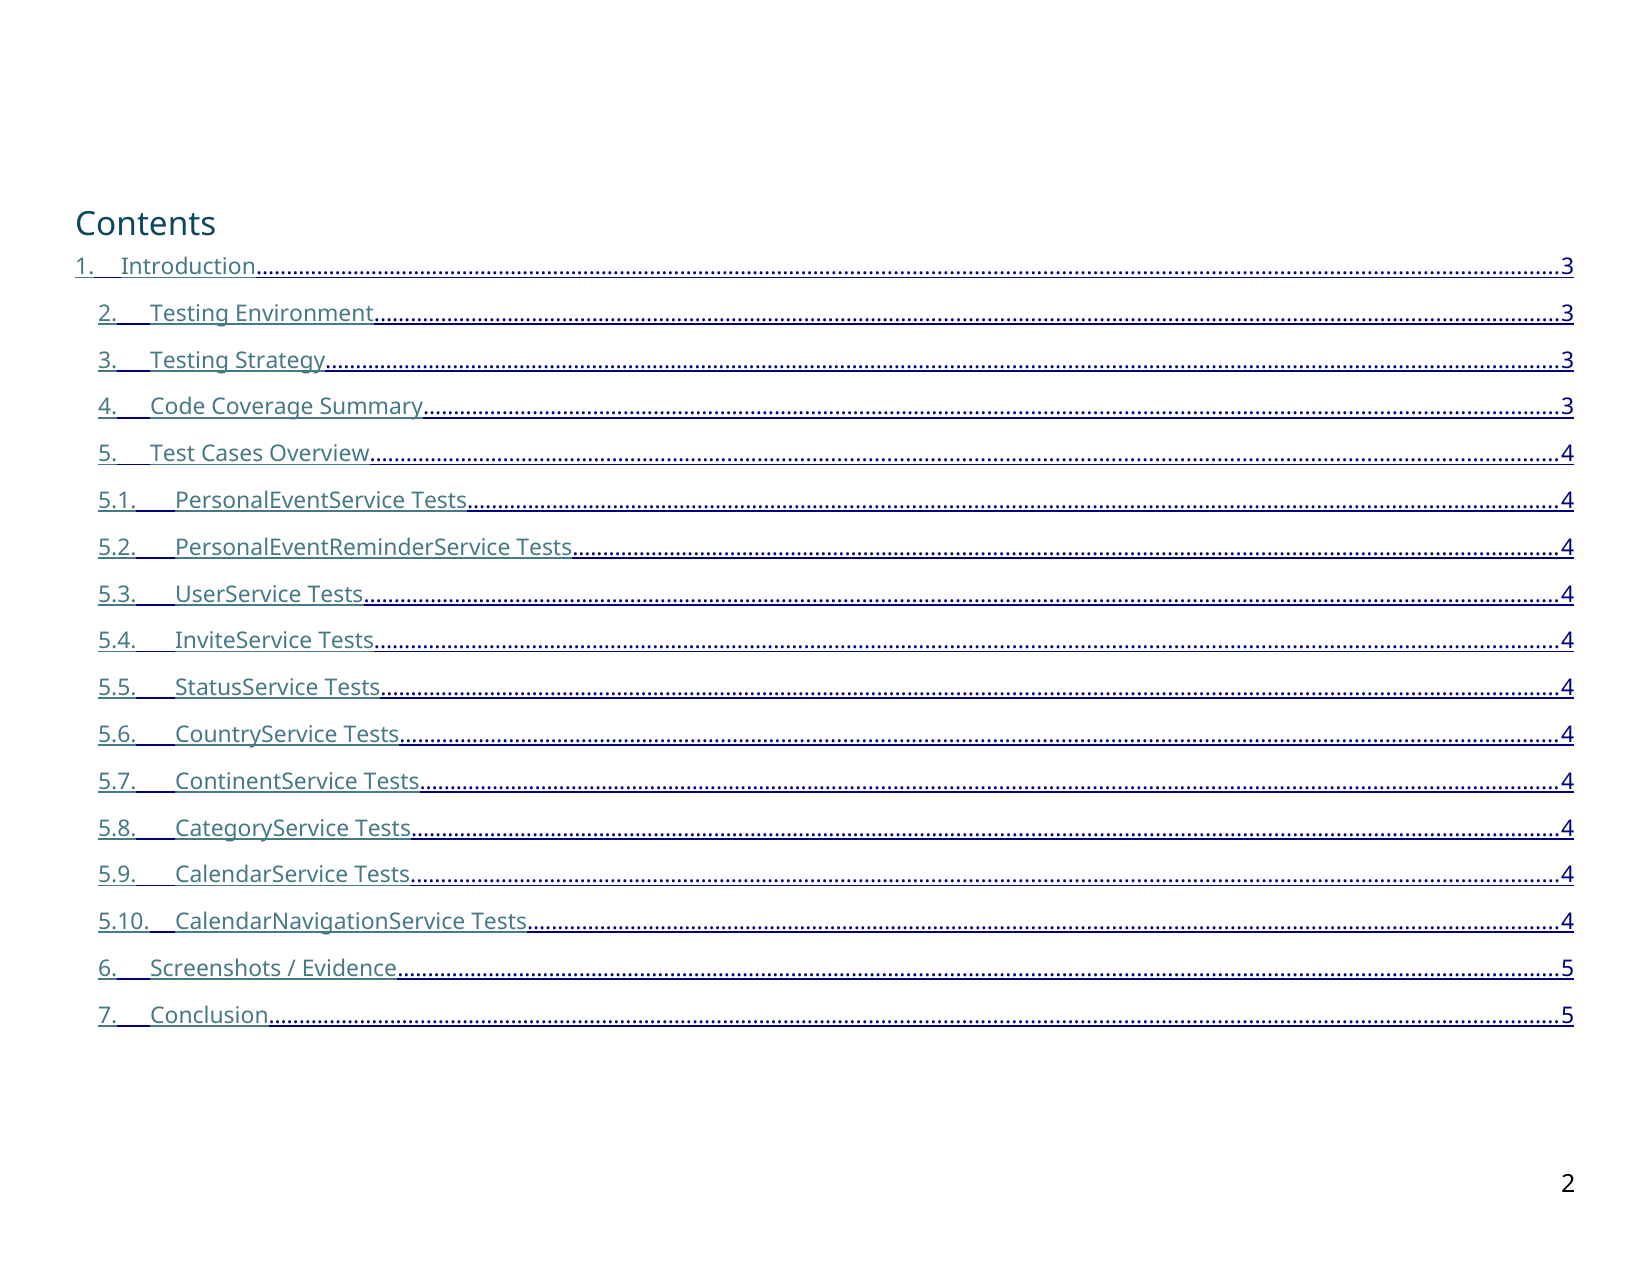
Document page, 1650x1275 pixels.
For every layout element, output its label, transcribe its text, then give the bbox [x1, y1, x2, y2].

text 5.3. UserService Tests 4 [98, 575, 1575, 609]
subtitle Contents [75, 199, 1575, 245]
text 5.5. StatusService Tests 4 [98, 669, 1575, 703]
text 5.4. InviteService Tests 4 [98, 622, 1575, 656]
text 3. Testing Strategy 3 [98, 341, 1575, 376]
text 2. Testing Environment 3 [98, 295, 1575, 329]
text 1. Introduction 3 [75, 248, 1575, 282]
text 5.7. ContinentService Tests 4 [98, 762, 1575, 796]
text 7. Conclusion 5 [98, 996, 1575, 1030]
text 5.2. PersonalEventReminderService Tests 4 [98, 528, 1575, 563]
text 4. Code Coverage Summary 3 [98, 388, 1575, 422]
text 5.8. CategoryService Tests 4 [98, 809, 1575, 843]
text 5.6. CountryService Tests 4 [98, 716, 1575, 750]
text 5.1. PersonalEventService Tests 4 [98, 482, 1575, 516]
text 5.9. CalendarService Tests 4 [98, 856, 1575, 890]
text 5.10. CalendarNavigationService Tests 4 [98, 903, 1575, 937]
text 5. Test Cases Overview 4 [98, 435, 1575, 469]
text 6. Screenshots / Evidence 5 [98, 949, 1575, 983]
